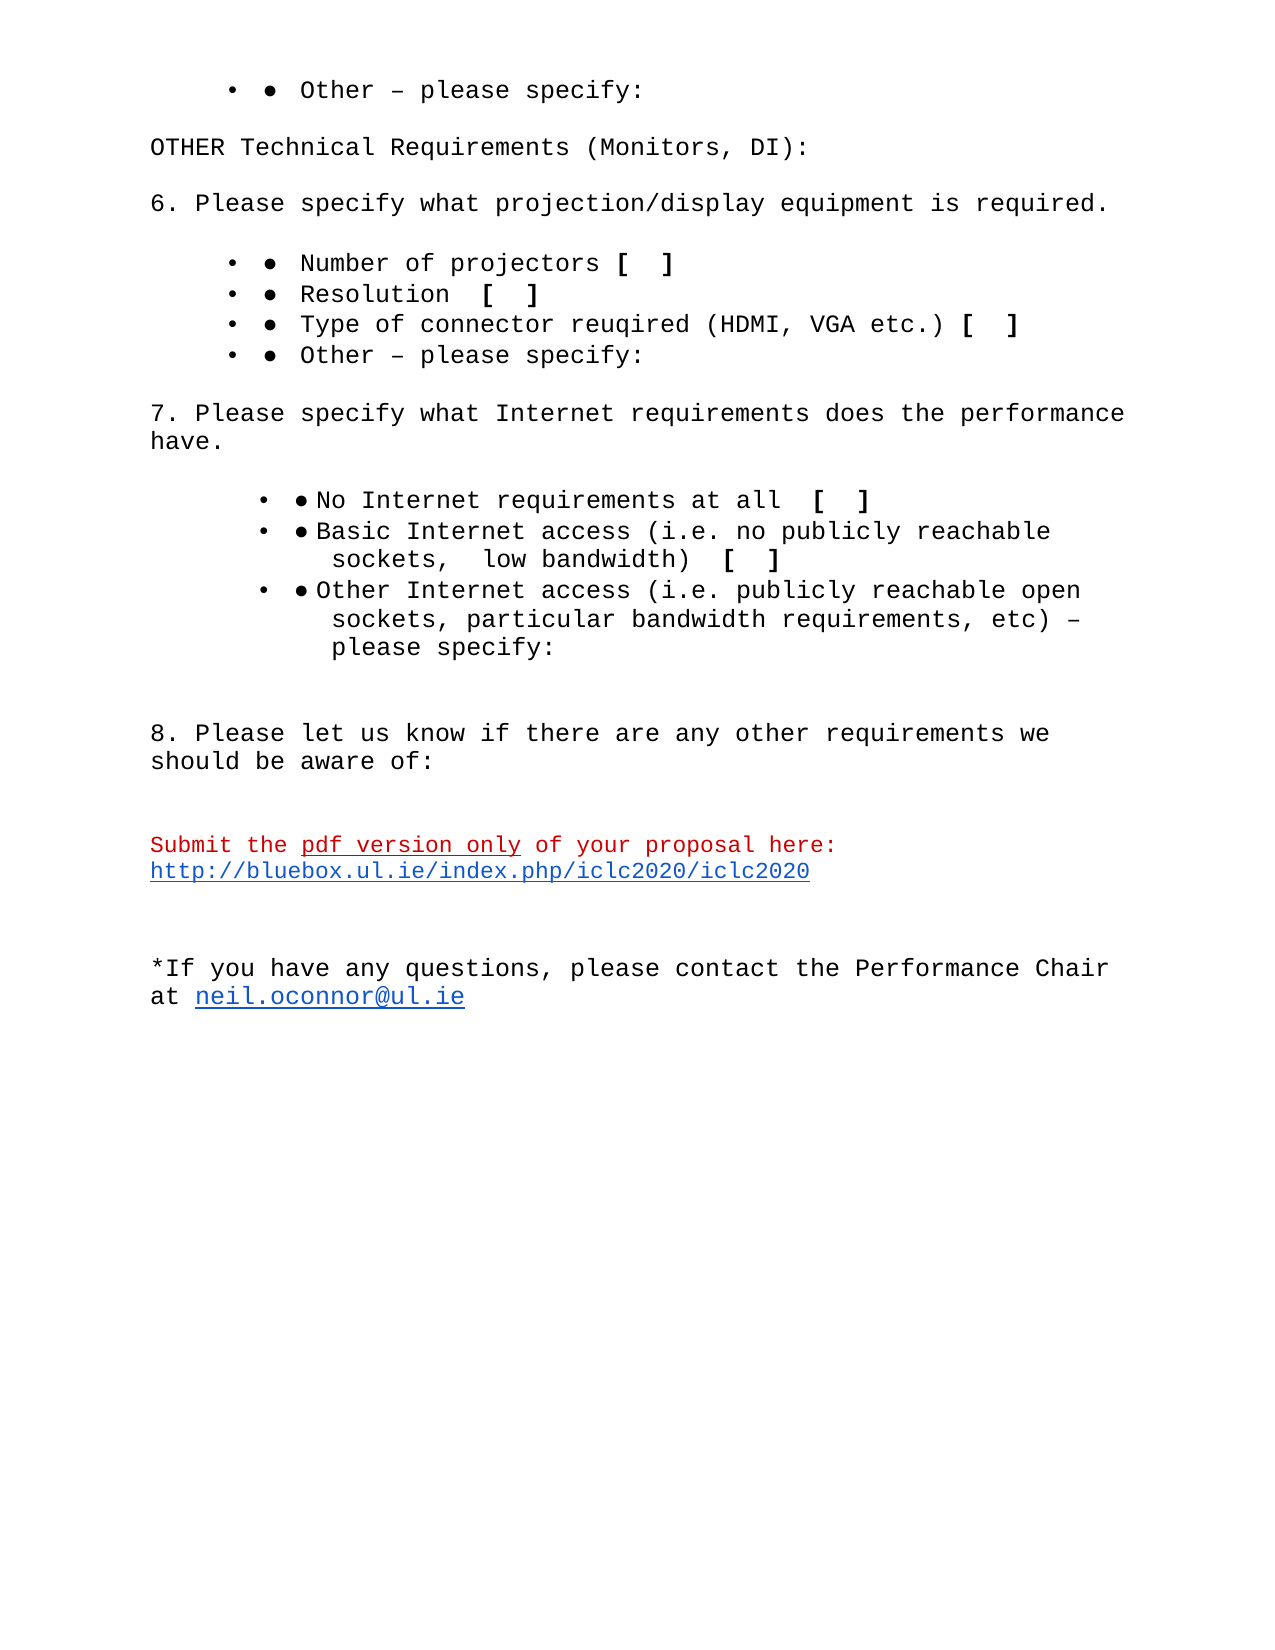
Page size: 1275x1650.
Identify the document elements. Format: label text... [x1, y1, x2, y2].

list ● Number of projectors [ ] [225, 248, 1125, 278]
list ● Other – please specify: [225, 340, 1125, 371]
text 8. Please let us know if there are any other requirements we should be aware of: [150, 720, 1125, 777]
list ● No Internet requirements at all [ ] [256, 485, 1125, 516]
list ● Other – please specify: [225, 75, 1125, 106]
text Submit the pdf version only of your proposal here: http://bluebox.ul.ie/index.php/iclc2020/iclc2020 [150, 834, 1125, 886]
text 6. Please specify what projection/display equipment is required. [150, 191, 1125, 219]
list ● Other Internet access (i.e. publicly reachable open sockets, particular bandwidth requirements, etc) – please specify: [256, 575, 1125, 663]
list ● Basic Internet access (i.e. no publicly reachable sockets, low bandwidth) [ ] [256, 516, 1125, 575]
list ● Type of connector reuqired (HDMI, VGA etc.) [ ] [225, 309, 1125, 340]
list ● Resolution [ ] [225, 278, 1125, 309]
text *If you have any questions, please contact the Performance Chair at neil.oconnor@ul.ie [150, 956, 1125, 1012]
text 7. Please specify what Internet requirements does the performance have. [150, 400, 1125, 457]
text OTHER Technical Requirements (Monitors, DI): [150, 134, 1125, 163]
